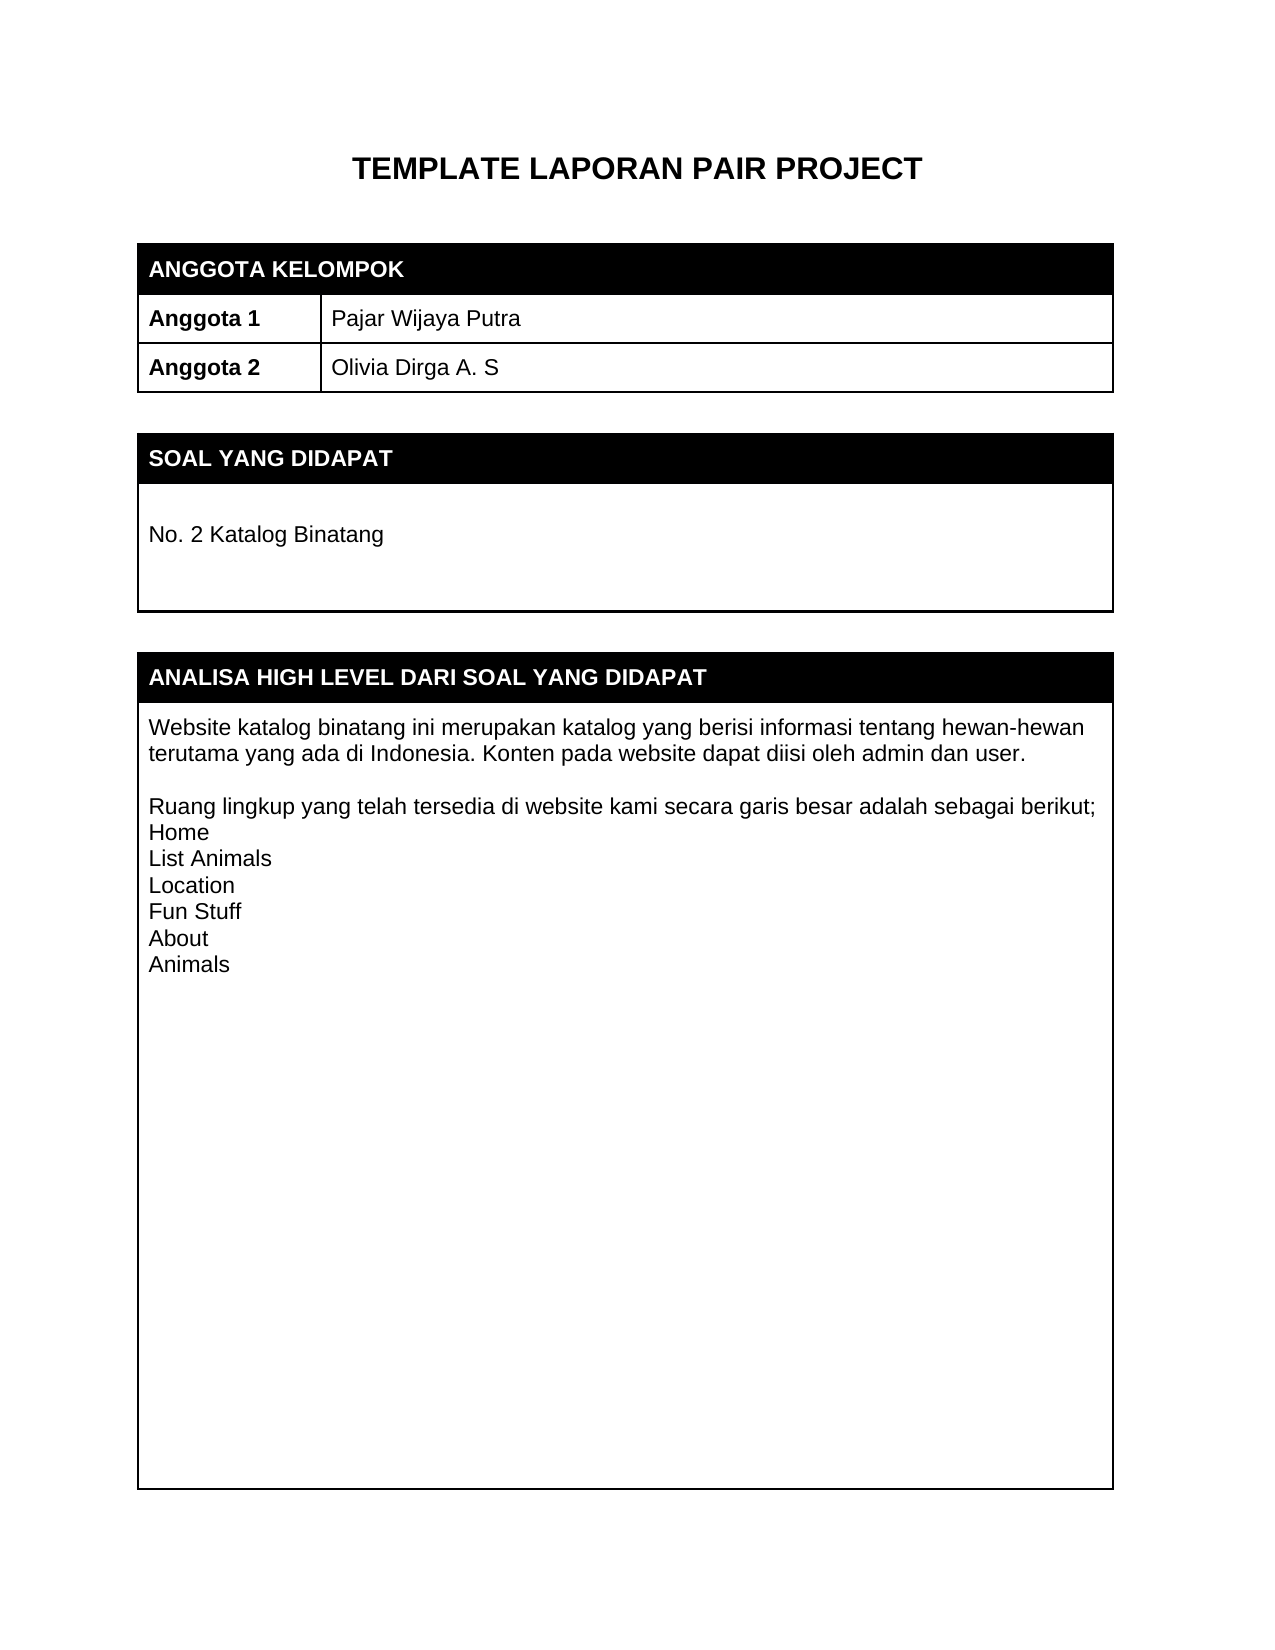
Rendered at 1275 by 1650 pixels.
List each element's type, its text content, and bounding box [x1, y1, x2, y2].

table_cell Anggota 2 [139, 344, 320, 391]
table_cell Anggota 1 [139, 295, 320, 342]
table_cell Website katalog binatang ini merupakan katalog yang berisi informasi tentang hewan-hewan terutama yang ada di Indonesia. Konten pada website dapat diisi oleh admin dan user. Ruang lingkup yang telah tersedia di website kami secara garis besar adalah sebagai berikut; Home List Animals Location Fun Stuff About Animals [139, 703, 1112, 1488]
table_header SOAL YANG DIDAPAT [139, 435, 1112, 482]
table_cell No. 2 Katalog Binatang [139, 484, 1112, 610]
table_cell Olivia Dirga A. S [322, 344, 1112, 391]
table_header ANGGOTA KELOMPOK [139, 245, 1112, 293]
text TEMPLATE LAPORAN PAIR PROJECT [150, 150, 1125, 186]
table_header ANALISA HIGH LEVEL DARI SOAL YANG DIDAPAT [139, 654, 1112, 701]
table_cell Pajar Wijaya Putra [322, 295, 1112, 342]
